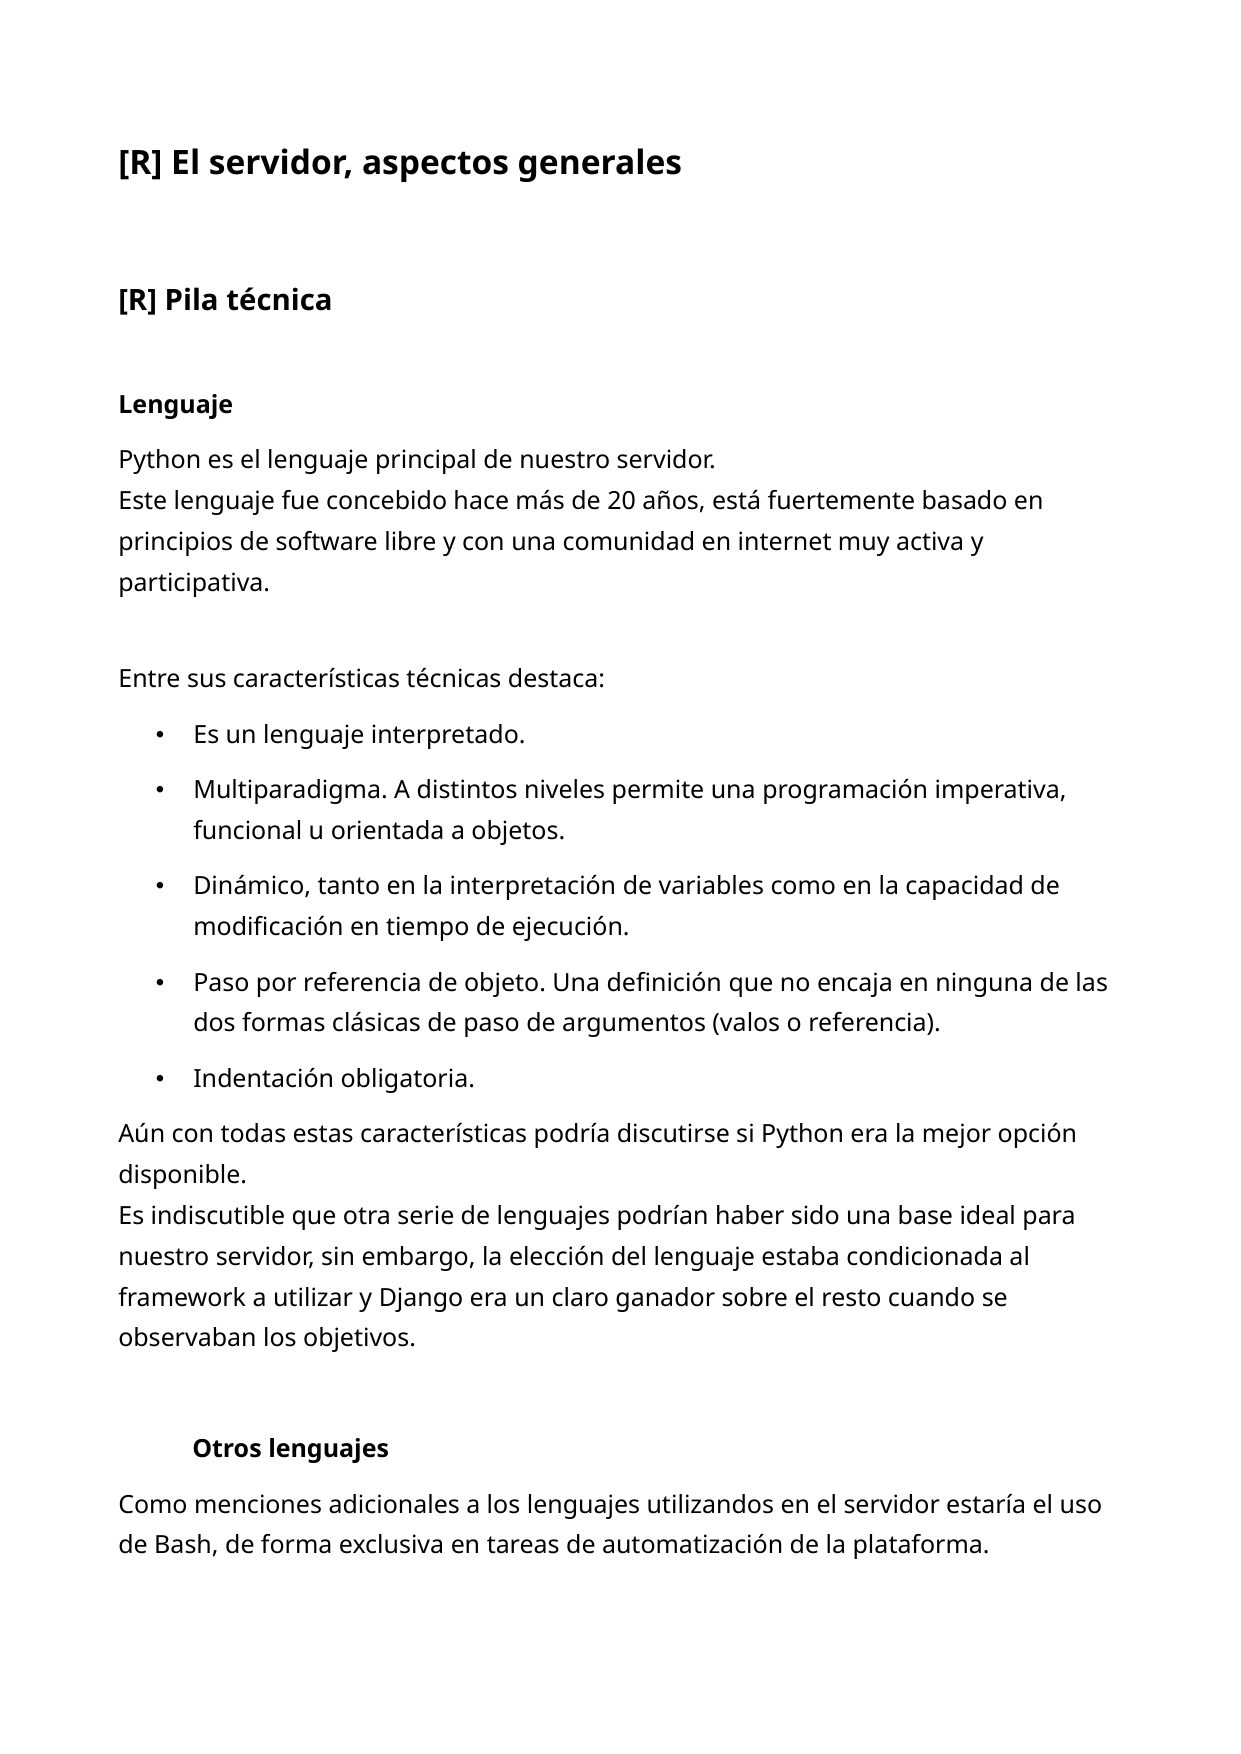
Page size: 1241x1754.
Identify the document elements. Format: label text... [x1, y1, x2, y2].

text Aún con todas estas características podría discutirse si Python era la mejor opción disponible. Es indiscutible que otra serie de lenguajes podrían haber sido una base ideal para nuestro servidor, sin embargo, la elección del lenguaje estaba condicionada al framework a utilizar y Django era un claro ganador sobre el resto cuando se observaban los objetivos. [118, 1116, 1122, 1354]
list Multiparadigma. A distintos niveles permite una programación imperativa, funcional u orientada a objetos. [156, 772, 1122, 847]
text Otros lenguajes [118, 1431, 1122, 1465]
list Es un lenguaje interpretado. [156, 716, 1122, 750]
subtitle [R] El servidor, aspectos generales [118, 139, 1122, 185]
text Lenguaje [118, 387, 1122, 421]
text Como menciones adicionales a los lenguajes utilizandos en el servidor estaría el uso de Bash, de forma exclusiva en tareas de automatización de la plataforma. [118, 1486, 1122, 1561]
list Dinámico, tanto en la interpretación de variables como en la capacidad de modificación en tiempo de ejecución. [156, 868, 1122, 943]
text Entre sus características técnicas destaca: [118, 661, 1122, 695]
text Python es el lenguaje principal de nuestro servidor. Este lenguaje fue concebido hace más de 20 años, está fuertemente basado en principios de software libre y con una comunidad en internet muy activa y participativa. [118, 442, 1122, 639]
list Indentación obligatoria. [156, 1061, 1122, 1094]
list Paso por referencia de objeto. Una definición que no encaja en ninguna de las dos formas clásicas de paso de argumentos (valos o referencia). [156, 964, 1122, 1039]
subtitle [R] Pila técnica [118, 279, 1122, 319]
